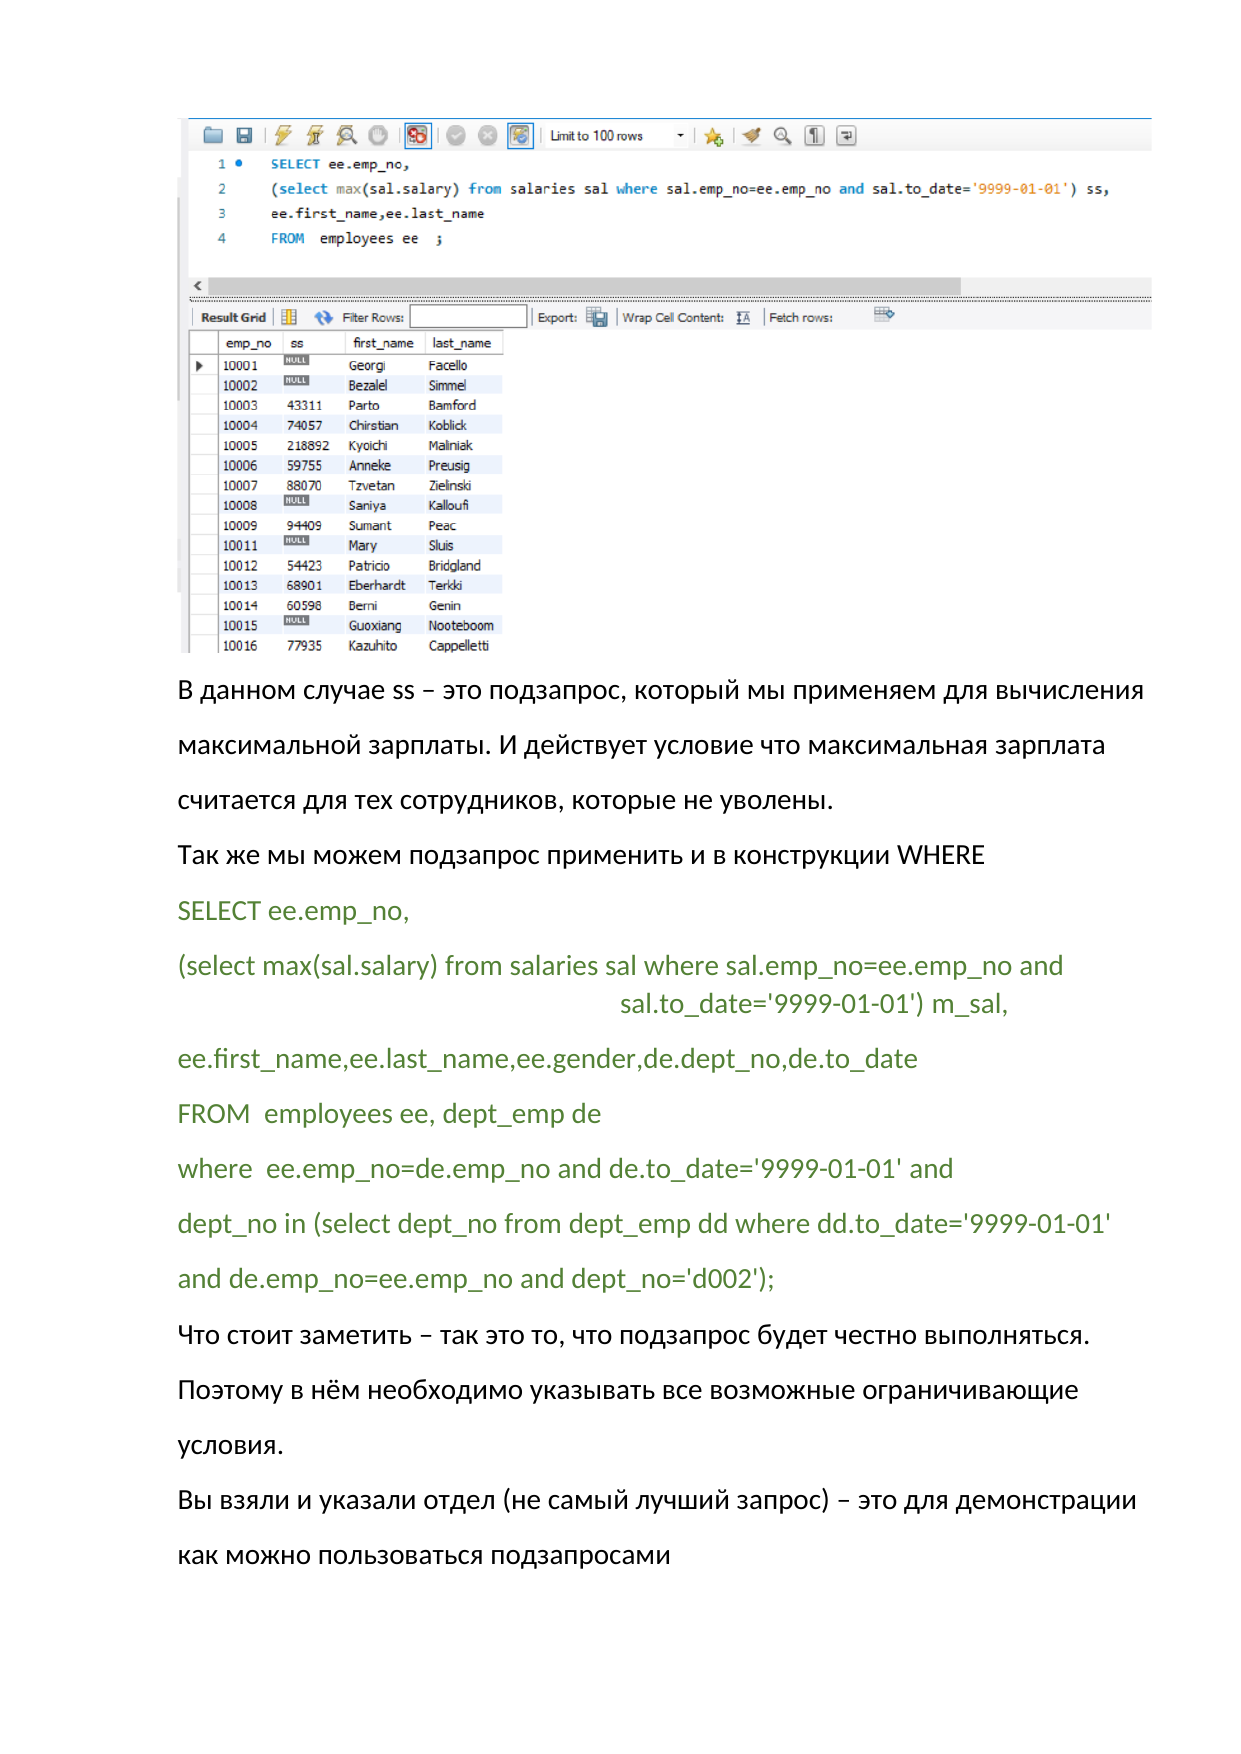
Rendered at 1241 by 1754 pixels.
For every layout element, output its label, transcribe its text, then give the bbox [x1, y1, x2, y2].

text ee.first_name,ee.last_name,ee.gender,de.dept_no,de.to_date [177, 1040, 1152, 1076]
text SELECT ee.emp_no, [177, 892, 1152, 927]
text Так же мы можем подзапрос применить и в конструкции WHERE [177, 836, 1152, 872]
text Что стоит заметить – так это то, что подзапрос будет честно выполняться. [177, 1316, 1152, 1351]
picture [177, 118, 1152, 653]
text dept_no in (select dept_no from dept_emp dd where dd.to_date='9999-01-01' [177, 1206, 1152, 1241]
text where ee.emp_no=de.emp_no and de.to_date='9999-01-01' and [177, 1150, 1152, 1186]
text Вы взяли и указали отдел (не самый лучший запрос) – это для демонстрации [177, 1481, 1152, 1517]
text В данном случае ss – это подзапрос, который мы применяем для вычисления [177, 671, 1152, 707]
text FROM employees ee, dept_emp de [177, 1095, 1152, 1131]
text считается для тех сотрудников, которые не уволены. [177, 781, 1152, 817]
text максимальной зарплаты. И действует условие что максимальная зарплата [177, 726, 1152, 762]
text and de.emp_no=ee.emp_no and dept_no='d002'); [177, 1261, 1152, 1296]
text Поэтому в нём необходимо указывать все возможные ограничивающие [177, 1371, 1152, 1406]
text как можно пользоваться подзапросами [177, 1536, 1152, 1572]
text (select max(sal.salary) from salaries sal where sal.emp_no=ee.emp_no and sal.to_date='9999-01-01') m_sal, [177, 947, 1152, 1021]
text условия. [177, 1426, 1152, 1462]
